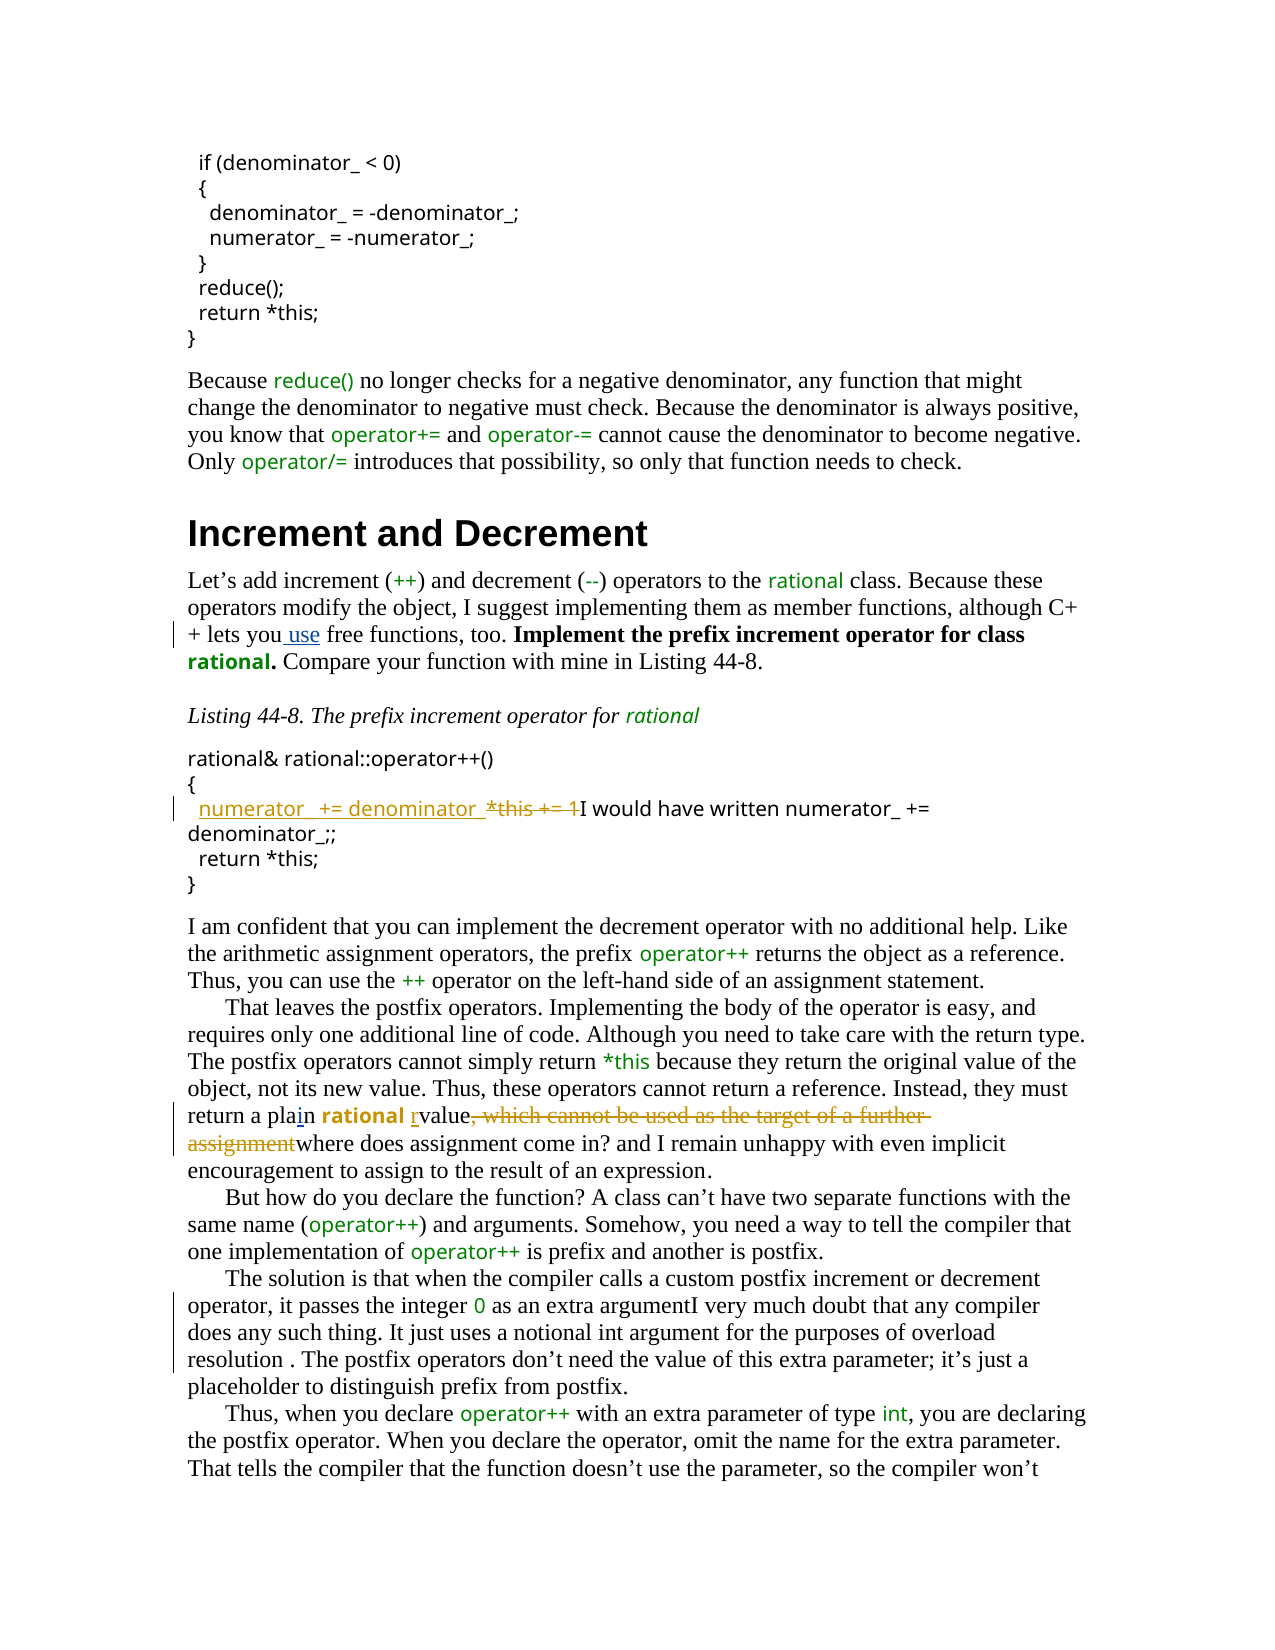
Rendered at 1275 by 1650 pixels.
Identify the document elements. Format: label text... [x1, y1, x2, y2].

text Listing 44-8. The prefix increment operator for rational [187, 700, 1087, 729]
text } [187, 250, 1072, 275]
text { [187, 175, 1072, 200]
text numerator_ = -numerator_; [187, 225, 1072, 250]
text The solution is that when the compiler calls a custom postfix increment or decrement operator, it passes the integer 0 as an extra argumentI very much doubt that any compiler does any such thing. It just uses a notional int argument for the purposes of overload resolution . The postfix operators don’t need the value of this extra parameter; it’s just a placeholder to distinguish prefix from postfix. [187, 1265, 1087, 1400]
text Let’s add increment (++) and decrement (--) operators to the rational class. Because these operators modify the object, I suggest implementing them as member functions, although C++ lets you use free functions, too. Implement the prefix increment operator for class rational. Compare your function with mine in Listing 44-8. [187, 567, 1087, 675]
text return *this; [187, 846, 1072, 871]
text denominator_ = -denominator_; [187, 200, 1072, 225]
text I am confident that you can implement the decrement operator with no additional help. Like the arithmetic assignment operators, the prefix operator++ returns the object as a reference. Thus, you can use the ++ operator on the left-hand side of an assignment statement. [187, 913, 1087, 994]
text return *this; [187, 300, 1072, 325]
text { [187, 771, 1072, 796]
text } [187, 325, 1072, 350]
text Thus, when you declare operator++ with an extra parameter of type int, you are declaring the postfix operator. When you declare the operator, omit the name for the extra parameter. That tells the compiler that the function doesn’t use the parameter, so the compiler won’t [187, 1400, 1087, 1481]
subtitle Increment and Decrement [187, 512, 1087, 554]
text Because reduce() no longer checks for a negative denominator, any function that might change the denominator to negative must check. Because the denominator is always positive, you know that operator+= and operator-= cannot cause the denominator to become negative. Only operator/= introduces that possibility, so only that function needs to check. [187, 367, 1087, 475]
text But how do you declare the function? A class can’t have two separate functions with the same name (operator++) and arguments. Somehow, you need a way to tell the compiler that one implementation of operator++ is prefix and another is postfix. [187, 1183, 1087, 1265]
text That leaves the postfix operators. Implementing the body of the operator is easy, and requires only one additional line of code. Although you need to take care with the return type. The postfix operators cannot simply return *this because they return the original value of the object, not its new value. Thus, these operators cannot return a reference. Instead, they must return a plain rational rvaluewhere does assignment come in? and I remain unhappy with even implicit encouragement to assign to the result of an expression. [187, 994, 1087, 1183]
text if (denominator_ < 0) [187, 150, 1072, 175]
text } [187, 871, 1072, 896]
text numerator_ += denominator_I would have written numerator_ += denominator_;; [187, 796, 1072, 846]
text rational& rational::operator++() [187, 746, 1072, 771]
text reduce(); [187, 275, 1072, 300]
